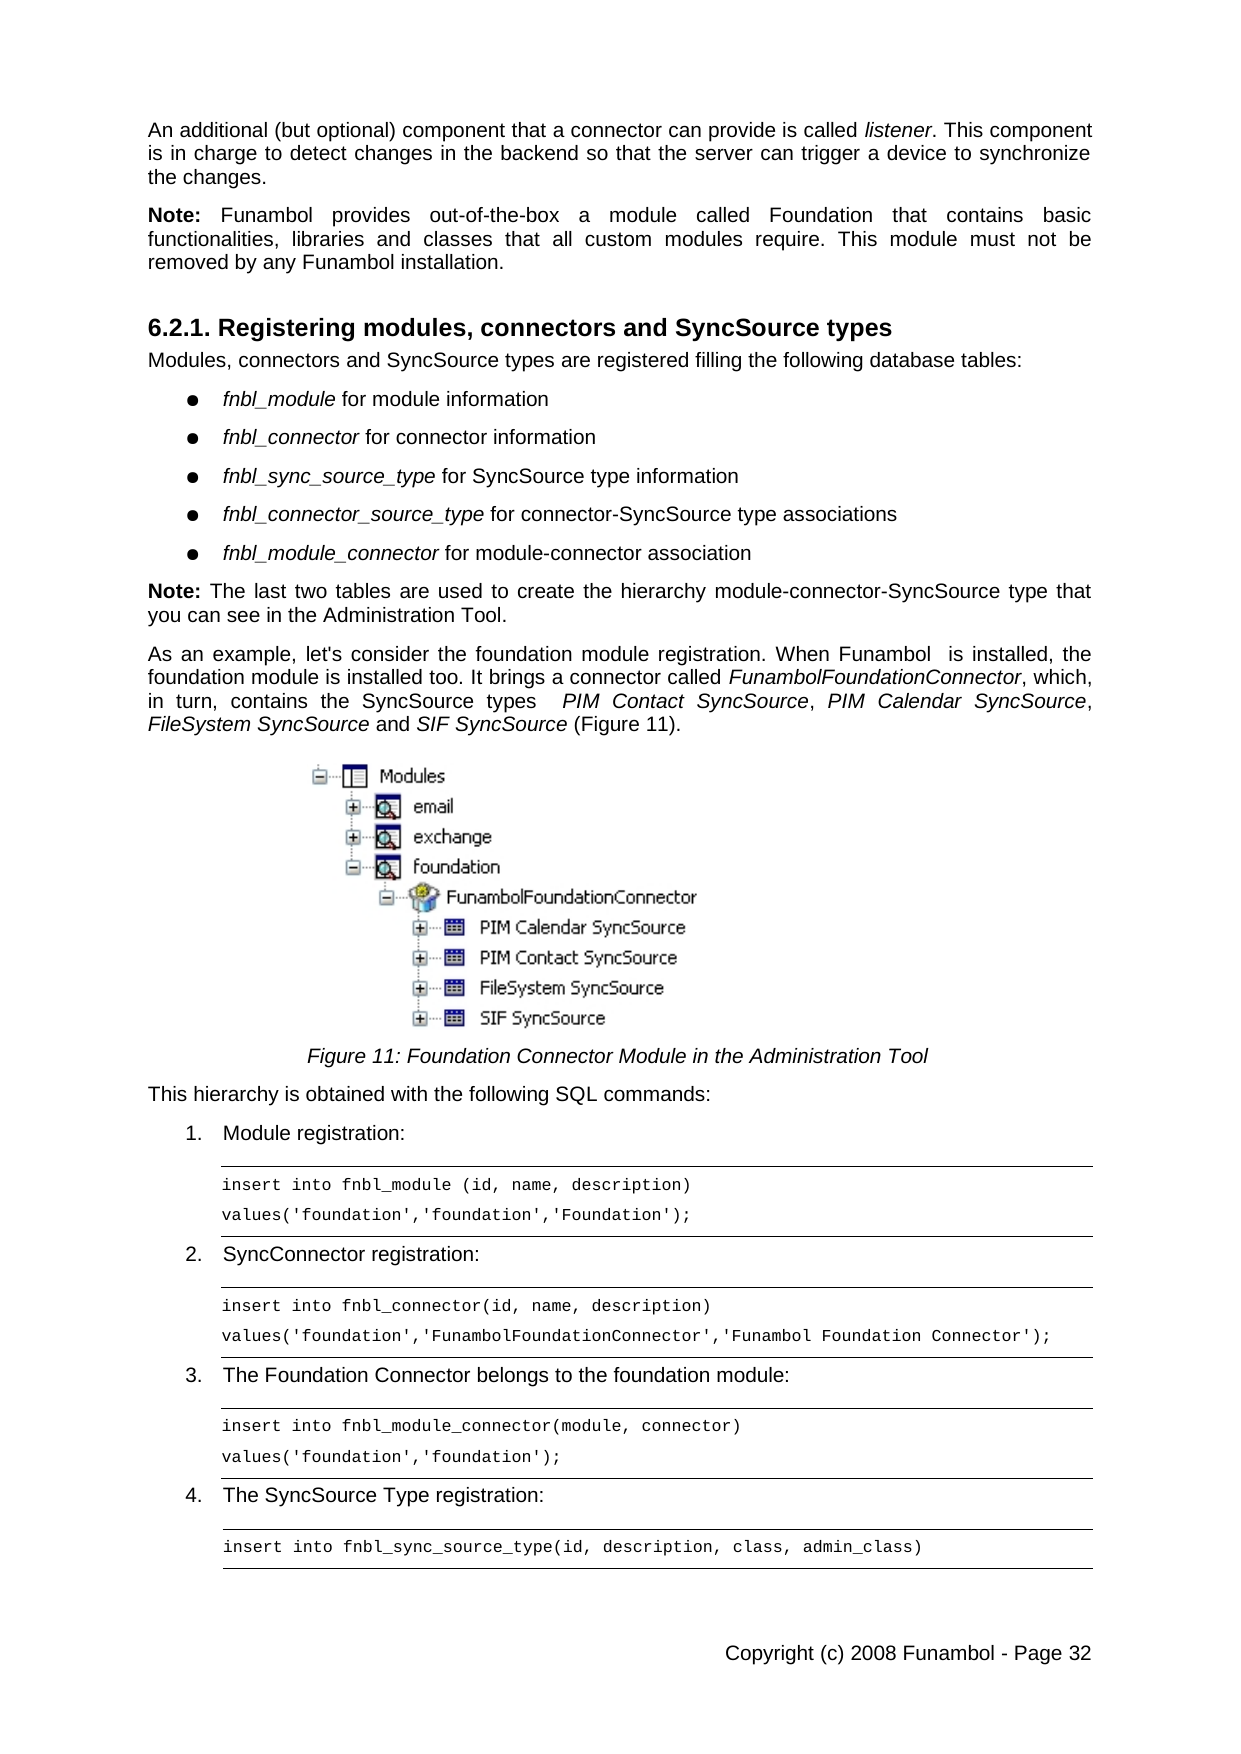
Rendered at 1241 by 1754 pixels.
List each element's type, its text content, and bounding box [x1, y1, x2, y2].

text Note: Funambol provides out-of-the-box a module called Foundation that contains basic functionalities, libraries and classes that all custom modules require. This module must not be removed by any Funambol installation. [148, 204, 1093, 274]
list The Foundation Connector belongs to the foundation module: [185, 1363, 1093, 1387]
text values('foundation','FunambolFoundationConnector','Funambol Foundation Connector'); [221, 1317, 1093, 1357]
text This hierarchy is obtained with the following SQL commands: [148, 751, 1093, 1106]
list fnbl_connector for connector information [185, 426, 1093, 449]
list SyncConnector registration: [185, 1242, 1093, 1266]
list fnbl_sync_source_type for SyncSource type information [185, 464, 1093, 488]
text Modules, connectors and SyncSource types are registered filling the following database tables: [148, 349, 1093, 372]
text Note: The last two tables are used to create the hierarchy module-connector-SyncSource type that you can see in the Administration Tool. [148, 580, 1093, 627]
text insert into fnbl_connector(id, name, description) [221, 1288, 1093, 1316]
subtitle Registering modules, connectors and SyncSource types [148, 314, 1093, 342]
text An additional (but optional) component that a connector can provide is called listener. This component is in charge to detect changes in the backend so that the server can trigger a device to synchronize the changes. [148, 118, 1093, 189]
text values('foundation','foundation'); [221, 1438, 1093, 1478]
text insert into fnbl_module (id, name, description) [221, 1167, 1093, 1195]
text insert into fnbl_module_connector(module, connector) [221, 1409, 1093, 1437]
list Module registration: [185, 1121, 1093, 1145]
list The SyncSource Type registration: [185, 1484, 1093, 1507]
list fnbl_module_connector for module-connector association [185, 541, 1093, 565]
picture [307, 763, 702, 1030]
text Figure 11: Foundation Connector Module in the Administration Tool [307, 764, 933, 1068]
list fnbl_module for module information [185, 387, 1093, 411]
text values('foundation','foundation','Foundation'); [221, 1197, 1093, 1236]
text insert into fnbl_sync_source_type(id, description, class, admin_class) [223, 1530, 1093, 1568]
list fnbl_connector_source_type for connector-SyncSource type associations [185, 503, 1093, 526]
text As an example, let's consider the foundation module registration. When Funambol is installed, the foundation module is installed too. It brings a connector called FunambolFoundationConnector, which, in turn, contains the SyncSource types PIM Contact SyncSource, PIM Calendar SyncSource, FileSystem SyncSource and SIF SyncSource (Figure 11). [148, 642, 1093, 736]
